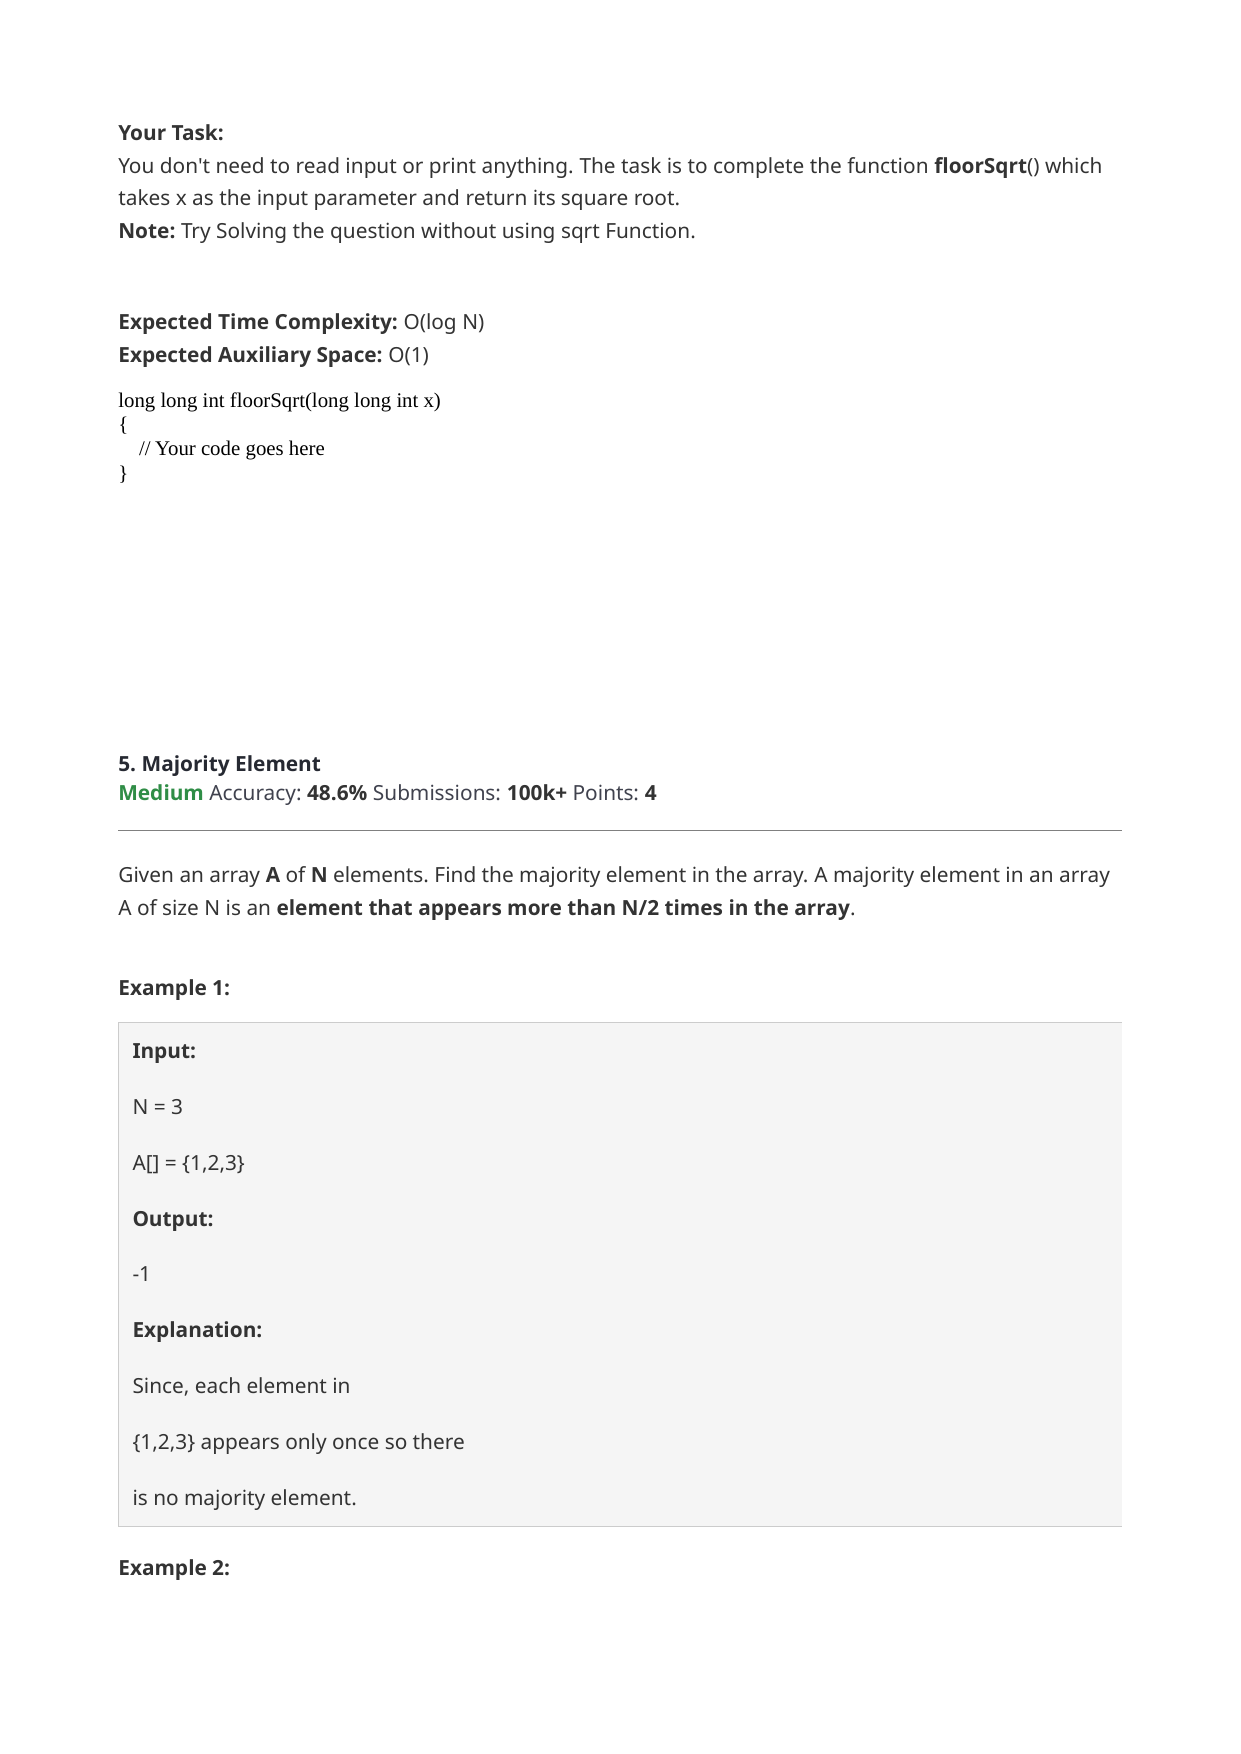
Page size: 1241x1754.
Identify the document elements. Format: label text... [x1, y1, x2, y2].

text // Your code goes here [118, 436, 1122, 460]
text Example 1: [118, 973, 1122, 1002]
text Input: [119, 1023, 1122, 1064]
text Expected Time Complexity: O(log N) Expected Auxiliary Space: O(1) [118, 307, 1122, 368]
text A[] = {1,2,3} [119, 1133, 1122, 1176]
text long long int floorSqrt(long long int x) [118, 388, 1122, 412]
text } [118, 460, 1122, 484]
text is no majority element. [119, 1469, 1122, 1526]
text Given an array A of N elements. Find the majority element in the array. A majority element in an array A of size N is an element that appears more than N/2 times in the array. [118, 860, 1122, 954]
text { [118, 412, 1122, 436]
text Example 2: [118, 1553, 1122, 1582]
text Output: [119, 1189, 1122, 1232]
text -1 [119, 1245, 1122, 1288]
text 5. Majority Element [118, 749, 1122, 778]
text Since, each element in [119, 1357, 1122, 1400]
text Explanation: [119, 1301, 1122, 1344]
text Medium Accuracy: 48.6% Submissions: 100k+ Points: 4 [118, 778, 1099, 806]
text {1,2,3} appears only once so there [119, 1413, 1122, 1456]
text Your Task: You don't need to read input or print anything. The task is to complete the function floorSqrt() which takes x as the input parameter and return its square root. Note: Try Solving the question without using sqrt Function. [118, 118, 1122, 244]
text N = 3 [119, 1078, 1122, 1120]
